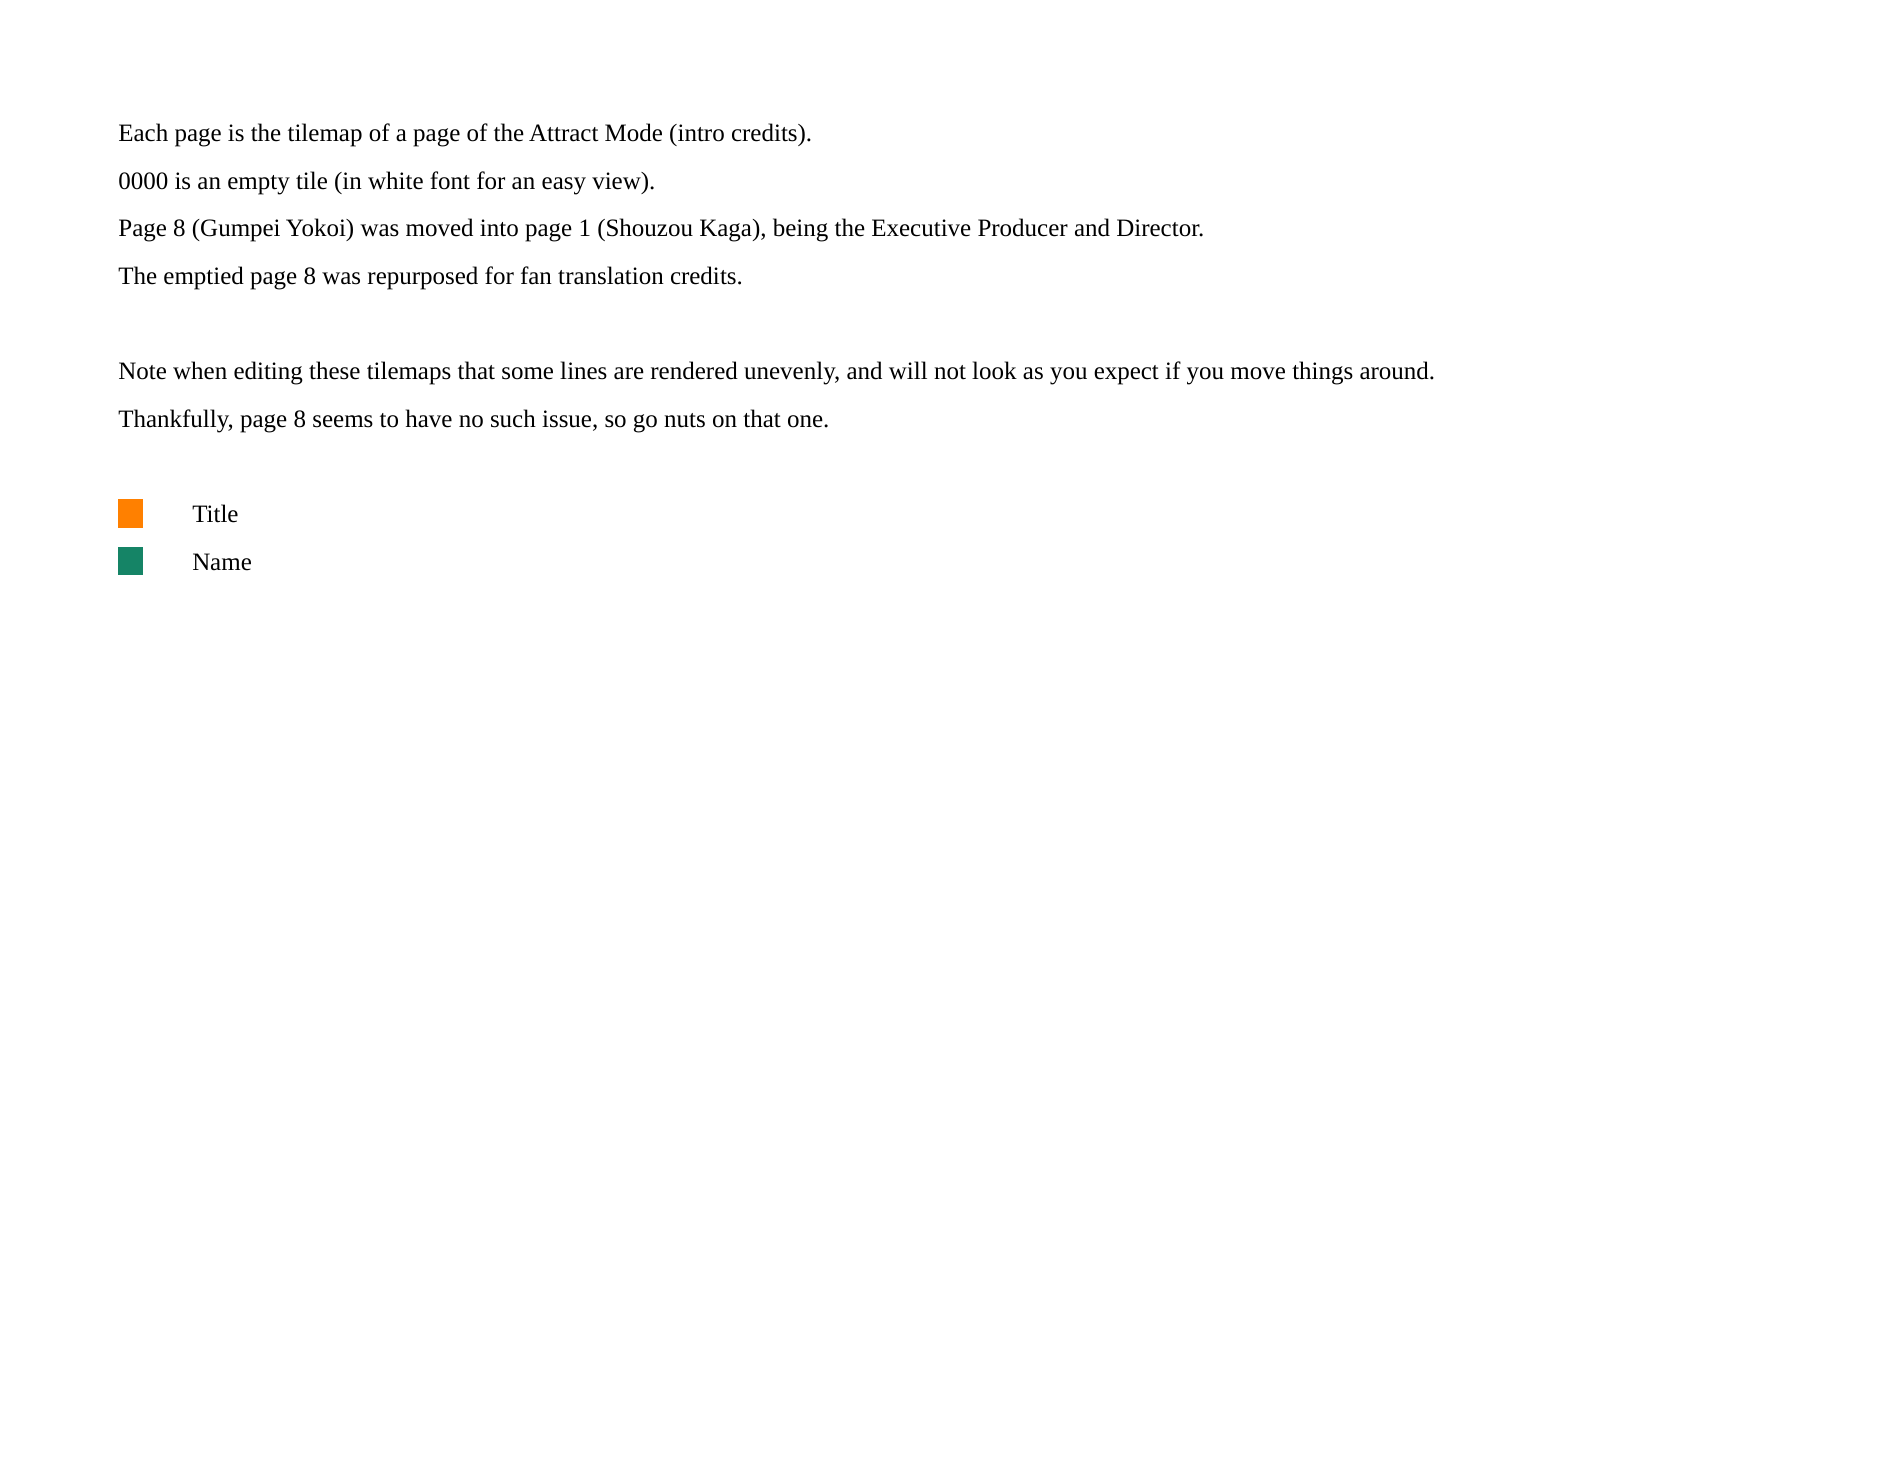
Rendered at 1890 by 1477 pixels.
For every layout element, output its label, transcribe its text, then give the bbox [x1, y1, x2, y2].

text Title [118, 499, 1772, 528]
text Thankfully, page 8 seems to have no such issue, so go nuts on that one. [118, 404, 1772, 432]
text Each page is the tilemap of a page of the Attract Mode (intro credits). [118, 118, 1772, 147]
text Note when editing these tilemaps that some lines are rendered unevenly, and will not look as you expect if you move things around. [118, 356, 1772, 385]
text 0000 is an empty tile (in white font for an easy view). [118, 166, 1772, 194]
text Name [118, 547, 1772, 575]
text The emptied page 8 was repurposed for fan translation credits. [118, 261, 1772, 290]
text Page 8 (Gumpei Yokoi) was moved into page 1 (Shouzou Kaga), being the Executive Producer and Director. [118, 213, 1772, 242]
